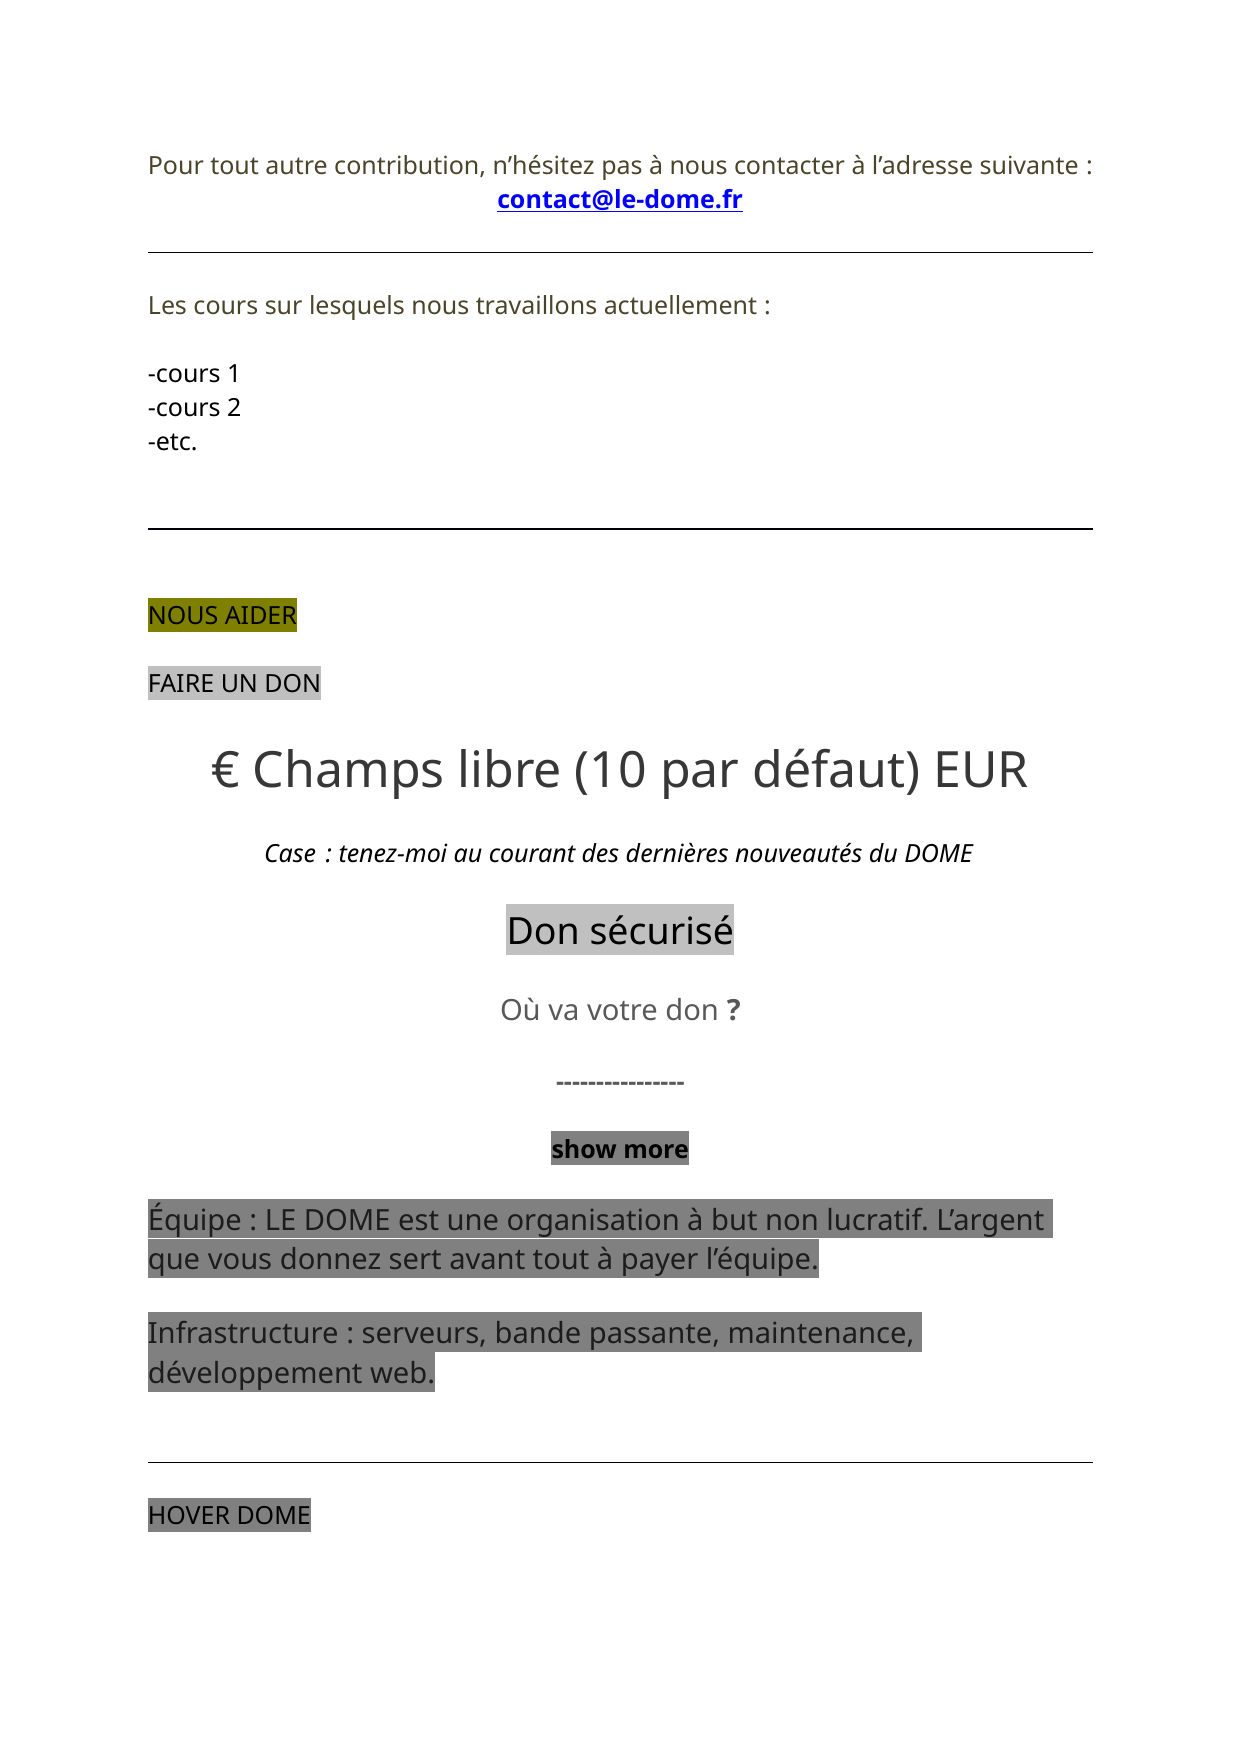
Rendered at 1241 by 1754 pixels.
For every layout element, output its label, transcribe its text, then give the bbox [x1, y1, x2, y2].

text FAIRE UN DON [148, 666, 1093, 700]
text -cours 2 [148, 390, 1093, 424]
text € Champs libre (10 par défaut) EUR [148, 734, 1093, 802]
text Infrastructure : serveurs, bande passante, maintenance, développement web. [148, 1312, 1093, 1392]
text ---------------- [148, 1063, 1093, 1097]
text show more [148, 1131, 1093, 1165]
text Pour tout autre contribution, n’hésitez pas à nous contacter à l’adresse suivante : [148, 148, 1093, 182]
text -cours 1 [148, 356, 1093, 390]
text HOVER DOME [148, 1497, 1093, 1532]
text contact@le-dome.fr [148, 182, 1093, 216]
text Les cours sur lesquels nous travaillons actuellement : [148, 287, 1093, 322]
text Don sécurisé [148, 904, 1093, 955]
text Case : tenez-moi au courant des dernières nouveautés du DOME [148, 836, 1093, 870]
text -etc. [148, 424, 1093, 458]
text NOUS AIDER [148, 598, 1093, 632]
text Équipe : LE DOME est une organisation à but non lucratif. L’argent que vous donnez sert avant tout à payer l’équipe. [148, 1199, 1093, 1278]
text Où va votre don ? [148, 989, 1093, 1029]
